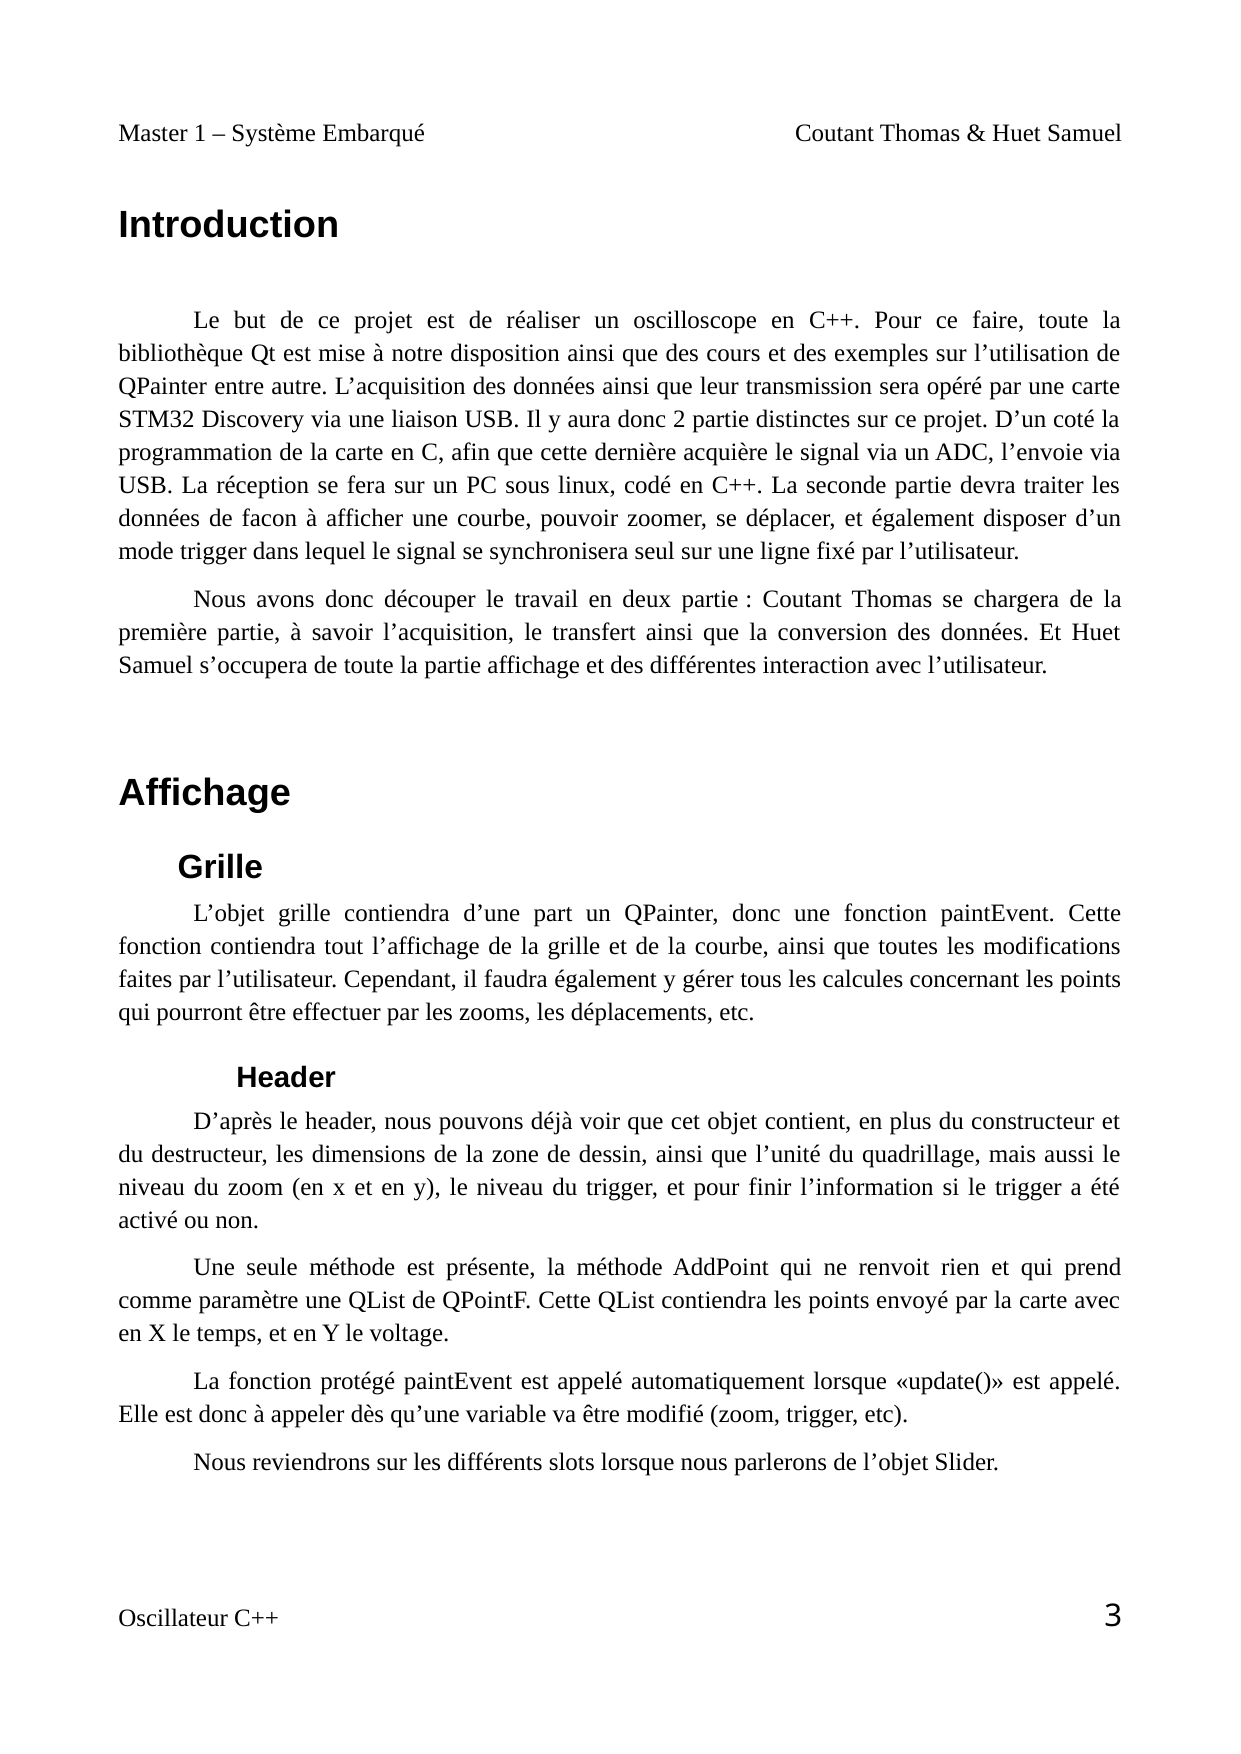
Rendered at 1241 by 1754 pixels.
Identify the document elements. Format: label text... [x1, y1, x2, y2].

subtitle Introduction [118, 201, 1122, 245]
text Nous reviendrons sur les différents slots lorsque nous parlerons de l’objet Slider. [118, 1447, 1122, 1475]
text L’objet grille contiendra d’une part un QPainter, donc une fonction paintEvent. Cette fonction contiendra tout l’affichage de la grille et de la courbe, ainsi que toutes les modifications faites par l’utilisateur. Cependant, il faudra également y gérer tous les calcules concernant les points qui pourront être effectuer par les zooms, les déplacements, etc. [118, 898, 1122, 1026]
text La fonction protégé paintEvent est appelé automatiquement lorsque «update()» est appelé. Elle est donc à appeler dès qu’une variable va être modifié (zoom, trigger, etc). [118, 1366, 1122, 1428]
text Le but de ce projet est de réaliser un oscilloscope en C++. Pour ce faire, toute la bibliothèque Qt est mise à notre disposition ainsi que des cours et des exemples sur l’utilisation de QPainter entre autre. L’acquisition des données ainsi que leur transmission sera opéré par une carte STM32 Discovery via une liaison USB. Il y aura donc 2 partie distinctes sur ce projet. D’un coté la programmation de la carte en C, afin que cette dernière acquière le signal via un ADC, l’envoie via USB. La réception se fera sur un PC sous linux, codé en C++. La seconde partie devra traiter les données de facon à afficher une courbe, pouvoir zoomer, se déplacer, et également disposer d’un mode trigger dans lequel le signal se synchronisera seul sur une ligne fixé par l’utilisateur. [118, 305, 1122, 565]
text Une seule méthode est présente, la méthode AddPoint qui ne renvoit rien et qui prend comme paramètre une QList de QPointF. Cette QList contiendra les points envoyé par la carte avec en X le temps, et en Y le voltage. [118, 1252, 1122, 1347]
subtitle Affichage [118, 770, 1122, 814]
text D’après le header, nous pouvons déjà voir que cet objet contient, en plus du constructeur et du destructeur, les dimensions de la zone de dessin, ainsi que l’unité du quadrillage, mais aussi le niveau du zoom (en x et en y), le niveau du trigger, et pour finir l’information si le trigger a été activé ou non. [118, 1106, 1122, 1233]
subtitle Grille [118, 847, 1122, 886]
subtitle Header [118, 1059, 1122, 1093]
text Nous avons donc découper le travail en deux partie : Coutant Thomas se chargera de la première partie, à savoir l’acquisition, le transfert ainsi que la conversion des données. Et Huet Samuel s’occupera de toute la partie affichage et des différentes interaction avec l’utilisateur. [118, 584, 1122, 679]
